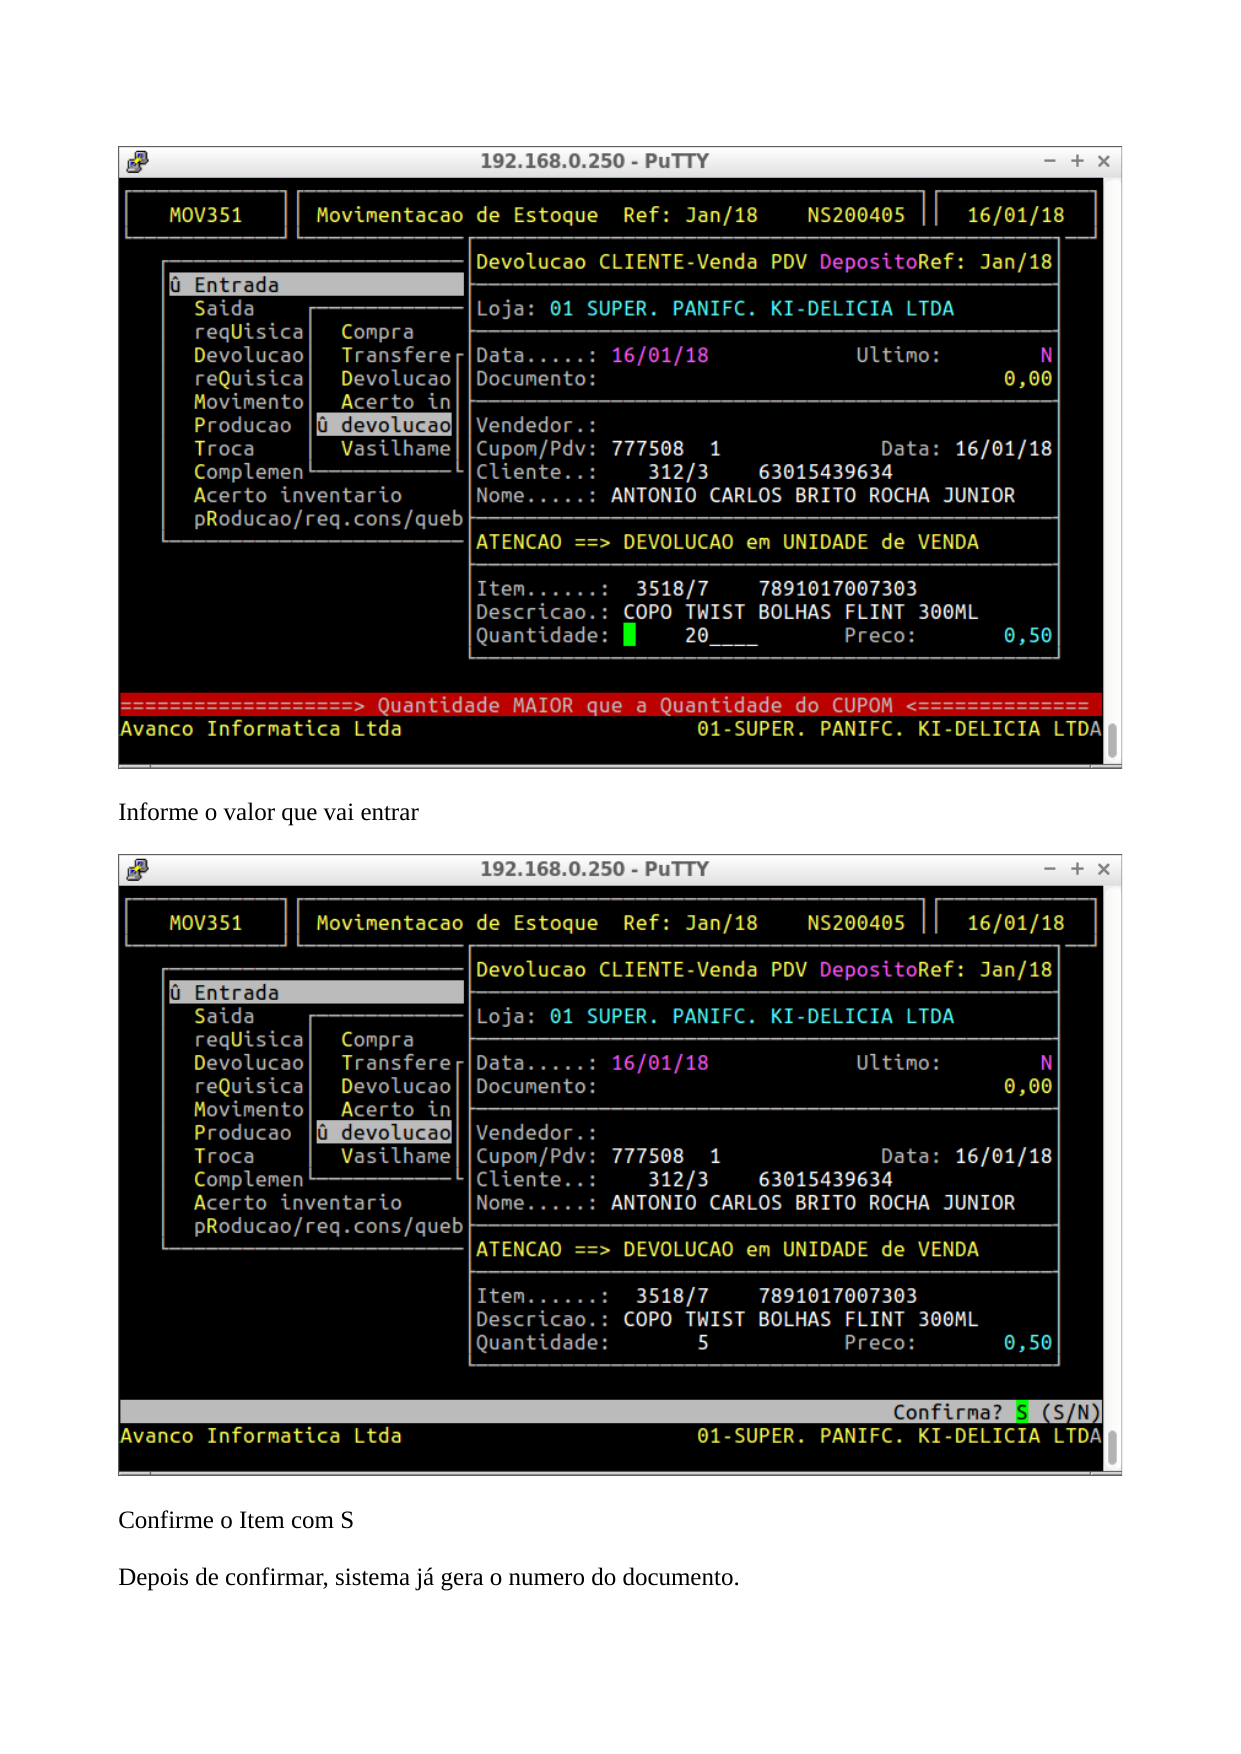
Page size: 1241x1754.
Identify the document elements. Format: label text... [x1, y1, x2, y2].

picture [118, 854, 1123, 1476]
text Confirme o Item com S [118, 1505, 1122, 1533]
text Depois de confirmar, sistema já gera o numero do documento. [118, 1562, 1122, 1591]
picture [118, 146, 1123, 769]
text Informe o valor que vai entrar [118, 797, 1122, 826]
